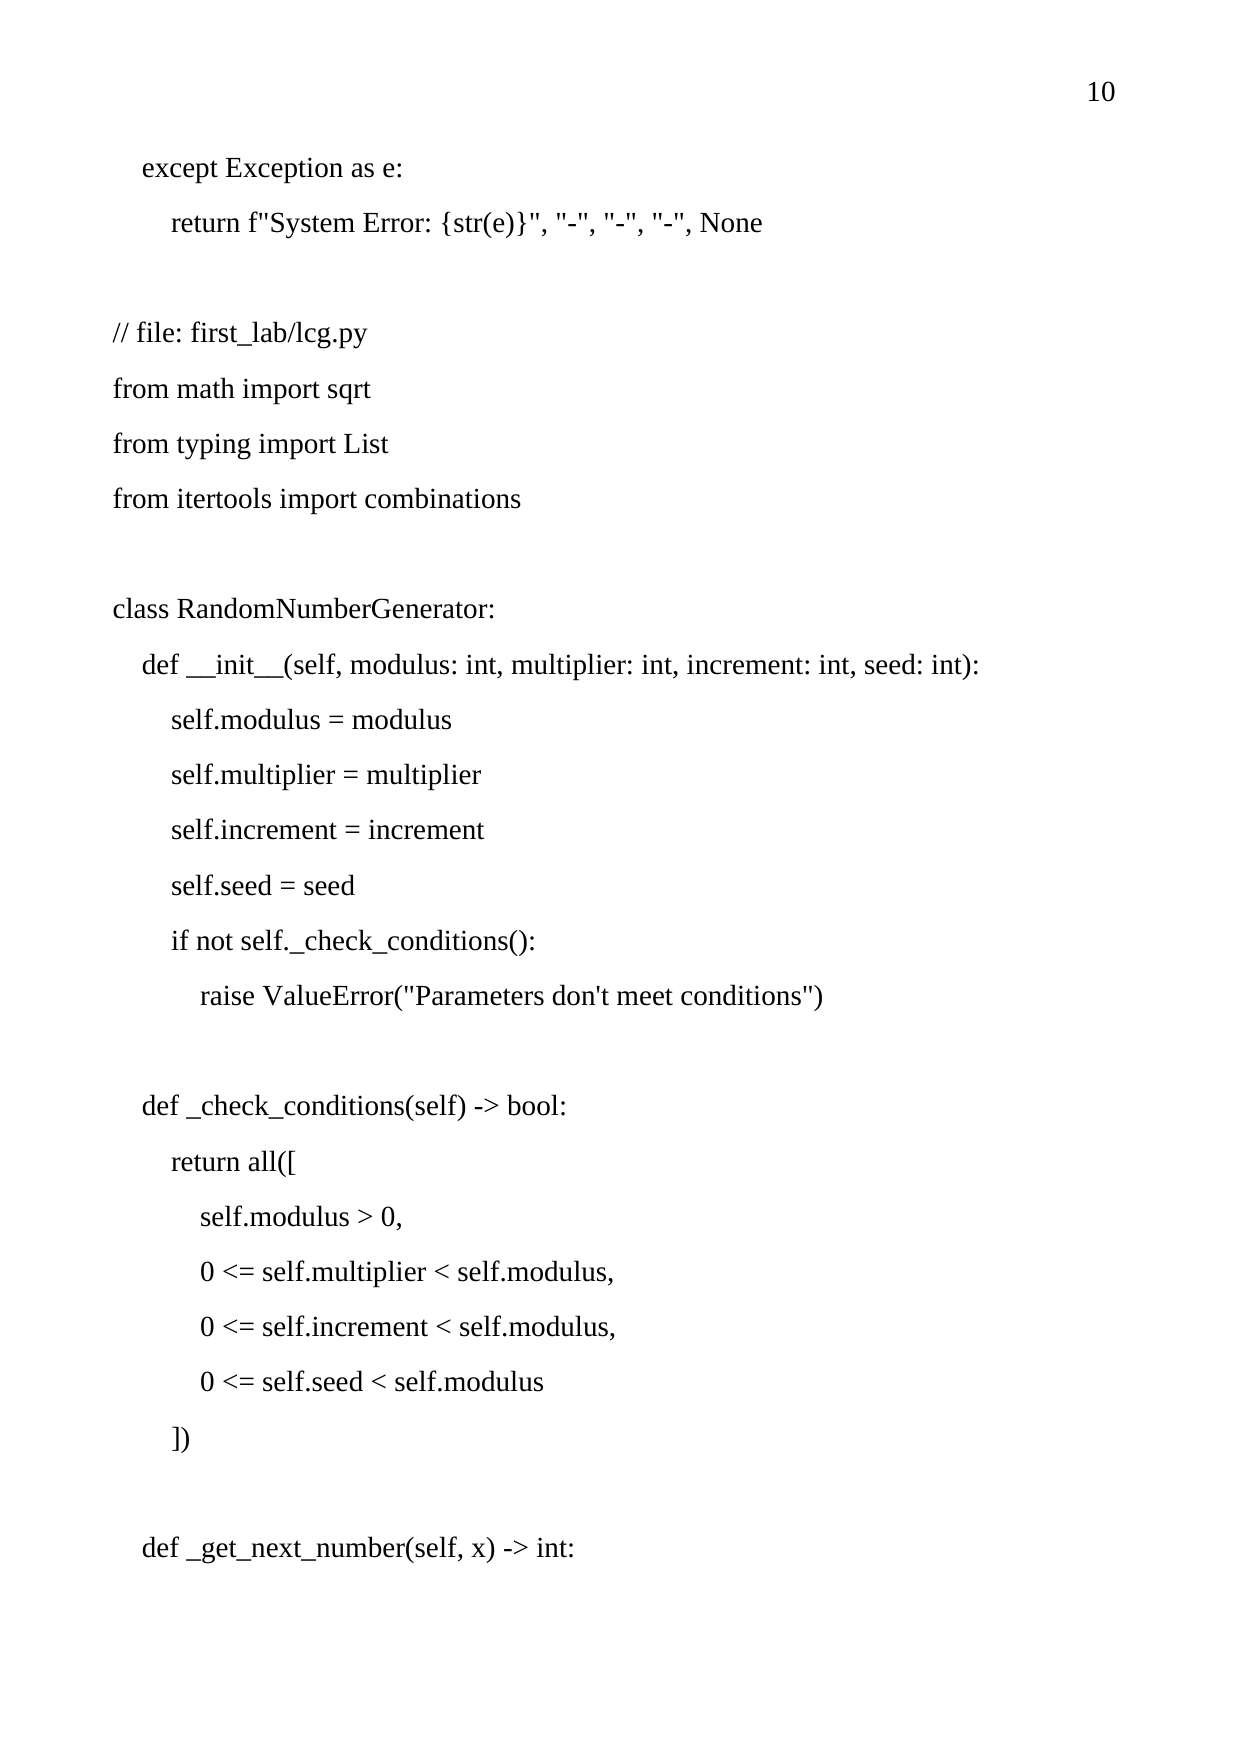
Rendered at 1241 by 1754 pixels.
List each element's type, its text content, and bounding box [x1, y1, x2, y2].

text return all([ [112, 1144, 1128, 1177]
text from typing import List [112, 426, 1128, 459]
text 0 <= self.multiplier < self.modulus, [112, 1254, 1128, 1288]
text 0 <= self.seed < self.modulus [112, 1364, 1128, 1398]
text self.modulus = modulus [112, 702, 1128, 736]
text from math import sqrt [112, 371, 1128, 404]
text // file: first_lab/lcg.py [112, 316, 1128, 349]
text self.multiplier = multiplier [112, 757, 1128, 791]
text self.seed = seed [112, 868, 1128, 901]
text if not self._check_conditions(): [112, 923, 1128, 956]
text def _check_conditions(self) -> bool: [112, 1088, 1128, 1122]
text 0 <= self.increment < self.modulus, [112, 1309, 1128, 1343]
text return f"System Error: {str(e)}", "-", "-", "-", None [112, 205, 1128, 239]
text class RandomNumberGenerator: [112, 592, 1128, 625]
text def __init__(self, modulus: int, multiplier: int, increment: int, seed: int): [112, 647, 1128, 680]
text from itertools import combinations [112, 481, 1128, 515]
text except Exception as e: [112, 150, 1128, 183]
text raise ValueError("Parameters don't meet conditions") [112, 978, 1128, 1012]
text def _get_next_number(self, x) -> int: [112, 1530, 1128, 1564]
text ]) [112, 1420, 1128, 1453]
text self.increment = increment [112, 812, 1128, 846]
text self.modulus > 0, [112, 1199, 1128, 1232]
